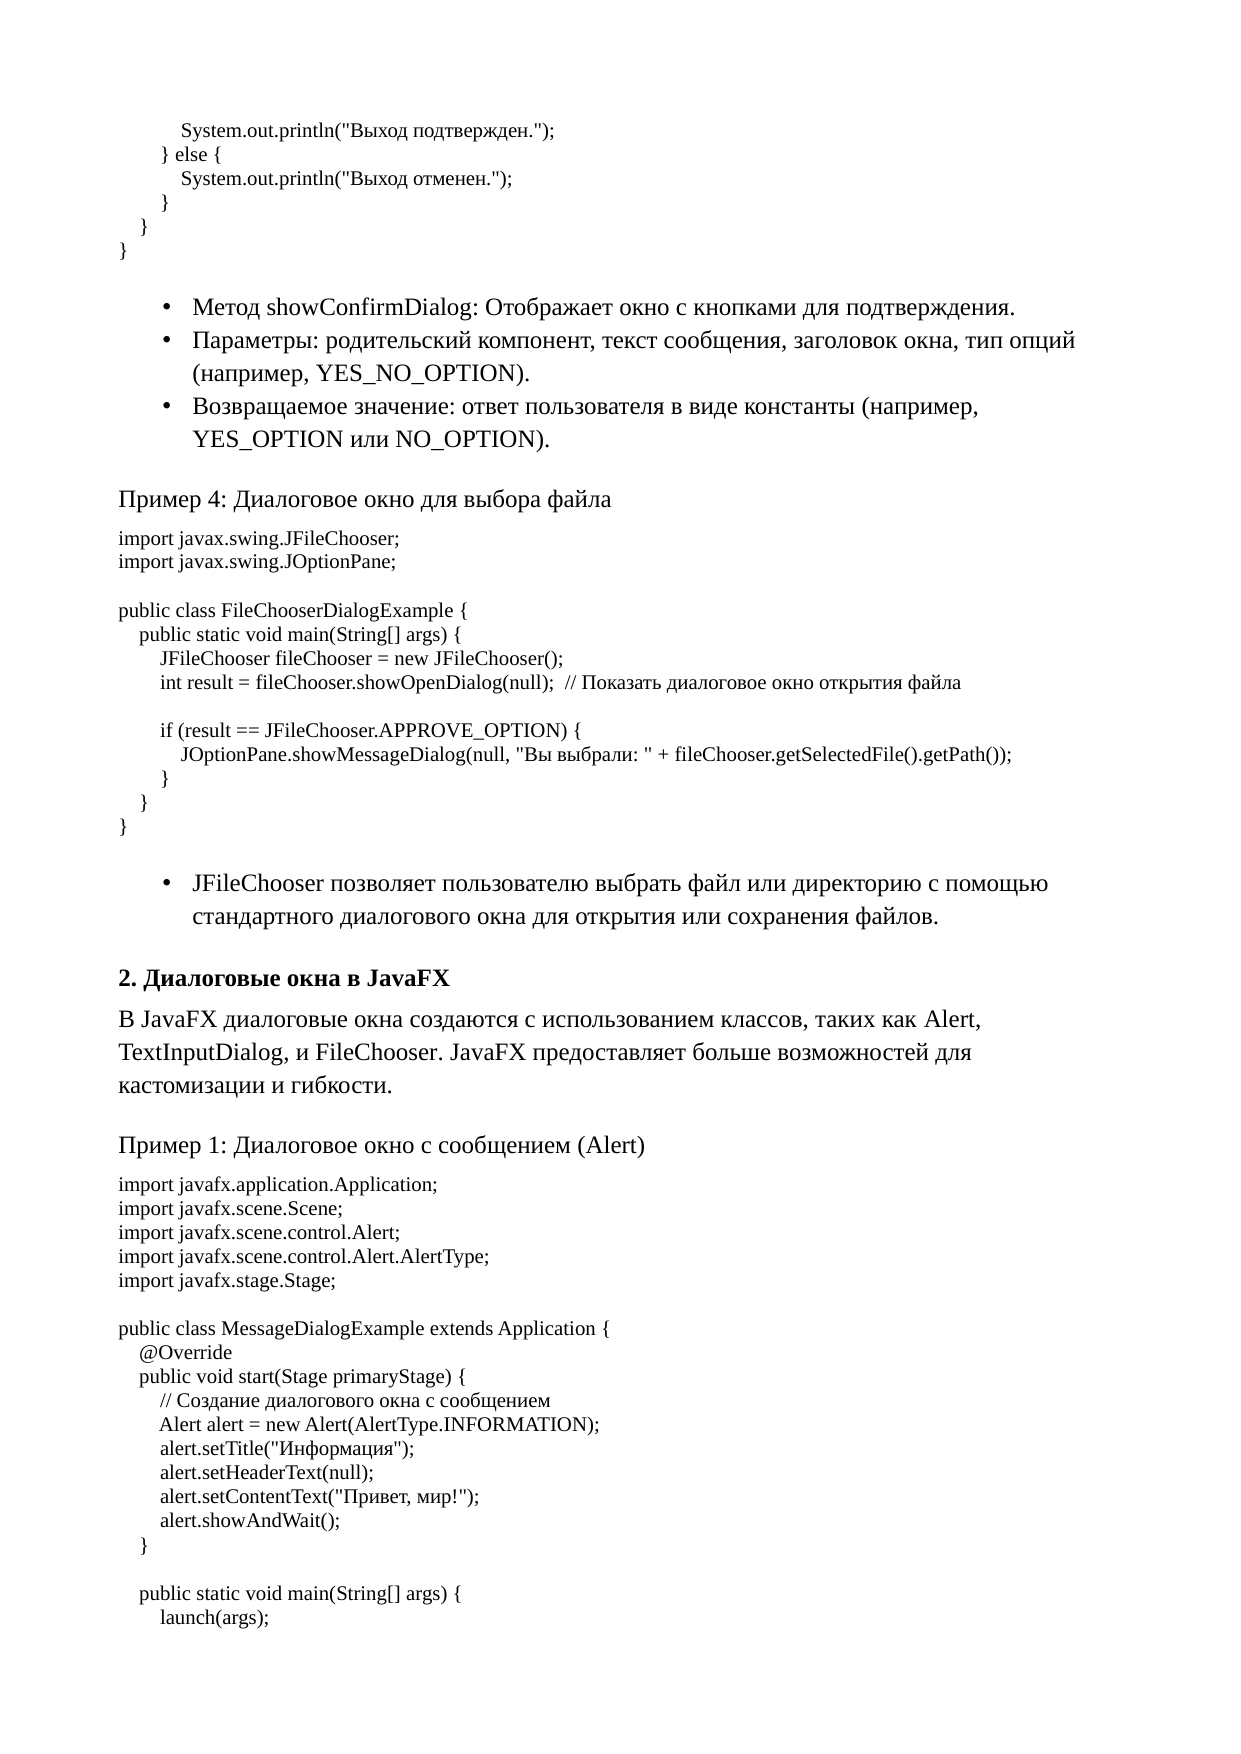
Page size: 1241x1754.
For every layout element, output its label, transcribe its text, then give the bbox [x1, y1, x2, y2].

text System.out.println("Выход подтвержден."); [118, 118, 1122, 142]
text import javafx.scene.control.Alert; [118, 1220, 1122, 1244]
text alert.setContentText("Привет, мир!"); [118, 1484, 1122, 1508]
list JFileChooser позволяет пользователю выбрать файл или директорию с помощью стандартного диалогового окна для открытия или сохранения файлов. [162, 868, 1122, 929]
text import javafx.application.Application; [118, 1172, 1122, 1196]
subtitle Пример 4: Диалоговое окно для выбора файла [118, 484, 1122, 513]
text } [118, 766, 1122, 790]
text JOptionPane.showMessageDialog(null, "Вы выбрали: " + fileChooser.getSelectedFile().getPath()); [118, 742, 1122, 766]
text } [118, 790, 1122, 814]
text import javafx.scene.control.Alert.AlertType; [118, 1244, 1122, 1268]
text System.out.println("Выход отменен."); [118, 166, 1122, 190]
text alert.setTitle("Информация"); [118, 1436, 1122, 1460]
text public static void main(String[] args) { [118, 1581, 1122, 1605]
text @Override [118, 1340, 1122, 1364]
text } else { [118, 142, 1122, 166]
text } [118, 214, 1122, 238]
text alert.setHeaderText(null); [118, 1460, 1122, 1484]
text Alert alert = new Alert(AlertType.INFORMATION); [118, 1412, 1122, 1436]
text import javax.swing.JFileChooser; [118, 525, 1122, 549]
text } [118, 190, 1122, 214]
text public class FileChooserDialogExample { [118, 598, 1122, 622]
text JFileChooser fileChooser = new JFileChooser(); [118, 646, 1122, 670]
text public class MessageDialogExample extends Application { [118, 1316, 1122, 1340]
subtitle 2. Диалоговые окна в JavaFX [118, 963, 1122, 992]
text alert.showAndWait(); [118, 1508, 1122, 1532]
text if (result == JFileChooser.APPROVE_OPTION) { [118, 718, 1122, 742]
list Метод showConfirmDialog: Отображает окно с кнопками для подтверждения. [162, 292, 1122, 321]
text } [118, 1532, 1122, 1557]
list Возвращаемое значение: ответ пользователя в виде константы (например, YES_OPTION или NO_OPTION). [162, 391, 1122, 453]
text import javax.swing.JOptionPane; [118, 549, 1122, 573]
text launch(args); [118, 1605, 1122, 1629]
text public void start(Stage primaryStage) { [118, 1364, 1122, 1388]
text import javafx.stage.Stage; [118, 1268, 1122, 1292]
text int result = fileChooser.showOpenDialog(null); // Показать диалоговое окно открытия файла [118, 670, 1122, 694]
subtitle Пример 1: Диалоговое окно с сообщением (Alert) [118, 1130, 1122, 1159]
list Параметры: родительский компонент, текст сообщения, заголовок окна, тип опций (например, YES_NO_OPTION). [162, 325, 1122, 387]
text } [118, 814, 1122, 838]
text import javafx.scene.Scene; [118, 1196, 1122, 1220]
text public static void main(String[] args) { [118, 622, 1122, 646]
text // Создание диалогового окна с сообщением [118, 1388, 1122, 1412]
text В JavaFX диалоговые окна создаются с использованием классов, таких как Alert, TextInputDialog, и FileChooser. JavaFX предоставляет больше возможностей для кастомизации и гибкости. [118, 1004, 1122, 1099]
text } [118, 238, 1122, 262]
